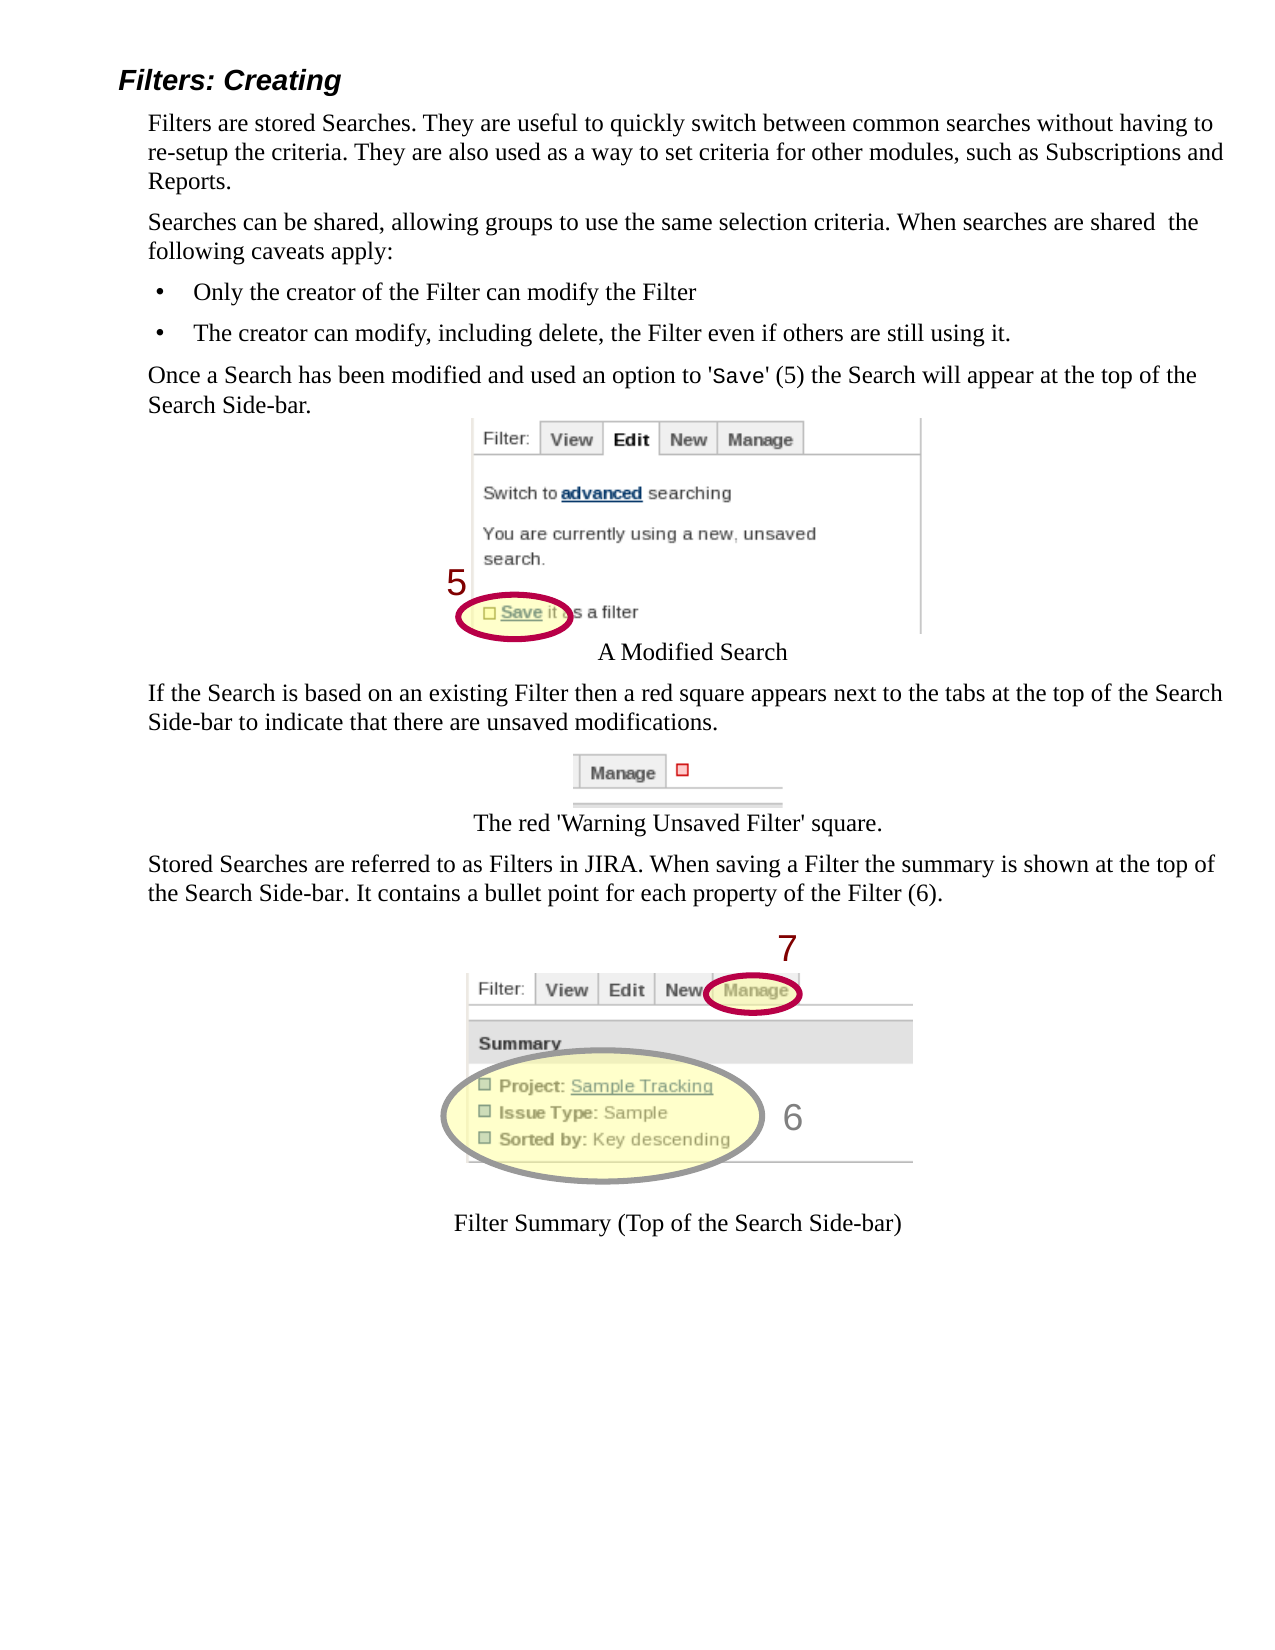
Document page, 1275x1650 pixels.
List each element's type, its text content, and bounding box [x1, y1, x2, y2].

picture [466, 973, 913, 1163]
subtitle Filters: Creating [118, 62, 1237, 96]
text Once a Search has been modified and used an option to 'Save' (5) the Search will appear at the top of the Search Side-bar. [148, 360, 1237, 418]
list The creator can modify, including delete, the Filter even if others are still using it. [156, 318, 1237, 347]
picture [471, 418, 925, 634]
text The red 'Warning Unsaved Filter' square. [118, 748, 1237, 837]
picture [573, 748, 783, 808]
text If the Search is based on an existing Filter then a red square appears next to the tabs at the top of the Search Side-bar to indicate that there are unsaved modifications. [148, 678, 1237, 736]
text Filters are stored Searches. They are useful to quickly switch between common searches without having to re-setup the criteria. They are also used as a way to set criteria for other modules, such as Subscriptions and Reports. [148, 108, 1237, 195]
text Searches can be shared, allowing groups to use the same selection criteria. When searches are shared the following caveats apply: [148, 207, 1237, 265]
text A Modified Search [148, 637, 1237, 666]
text Stored Searches are referred to as Filters in JIRA. When saving a Filter the summary is shown at the top of the Search Side-bar. It contains a bullet point for each property of the Filter (6). [148, 849, 1237, 907]
text Filter Summary (Top of the Search Side-bar) [118, 1208, 1237, 1237]
picture [466, 1154, 481, 1163]
list Only the creator of the Filter can modify the Filter [156, 277, 1237, 306]
